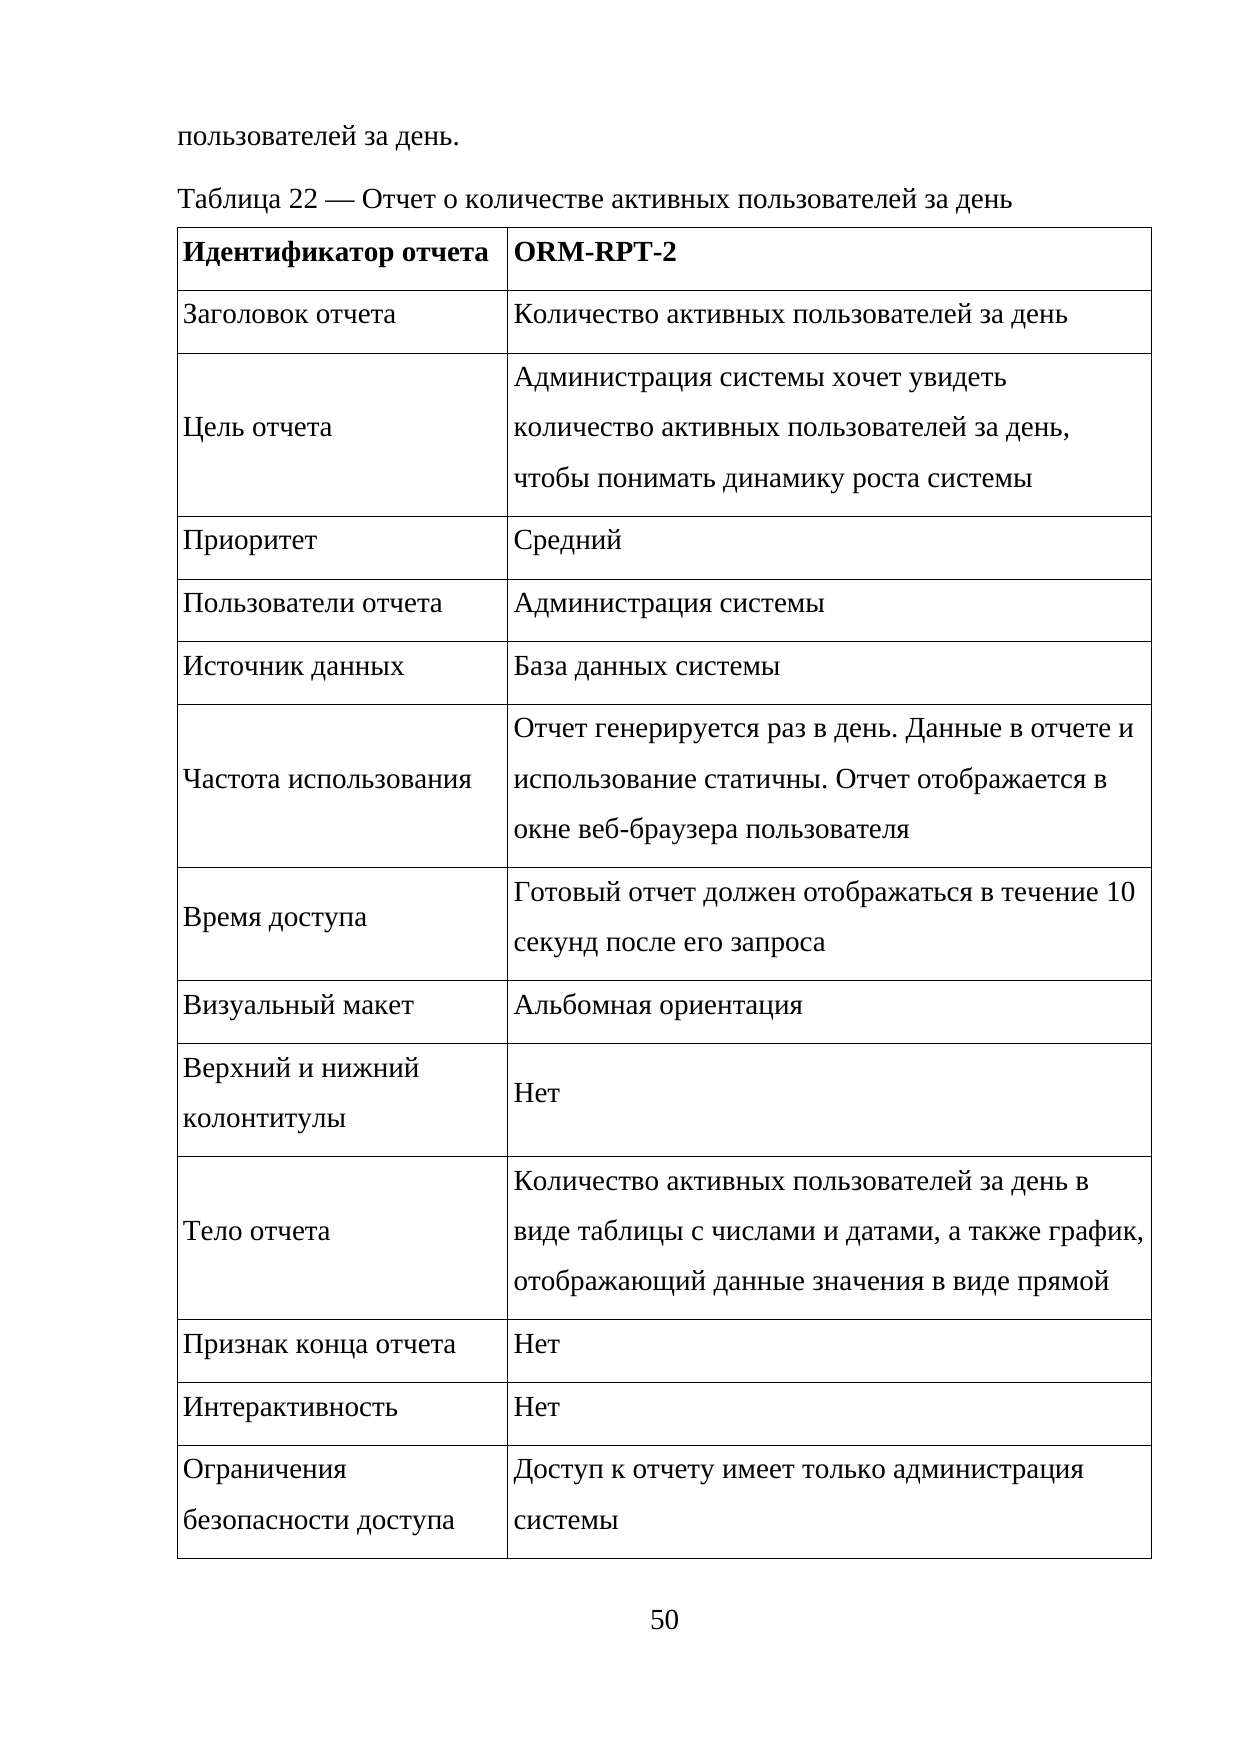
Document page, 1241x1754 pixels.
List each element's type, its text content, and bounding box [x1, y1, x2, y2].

table_cell Альбомная ориентация [508, 981, 1151, 1043]
table_cell База данных системы [508, 642, 1151, 704]
table_cell Доступ к отчету имеет только администрация системы [508, 1446, 1151, 1558]
table_header ORM-RPT-2 [508, 228, 1151, 290]
table_cell Заголовок отчета [178, 291, 507, 352]
table_cell Готовый отчет должен отображаться в течение 10 секунд после его запроса [508, 868, 1151, 980]
table_cell Отчет генерируется раз в день. Данные в отчете и использование статичны. Отчет отображается в окне веб-браузера пользователя [508, 705, 1151, 867]
table_cell Приоритет [178, 517, 507, 578]
table_header Идентификатор отчета [178, 228, 507, 290]
table_cell Время доступа [178, 868, 507, 980]
table_cell Верхний и нижний колонтитулы [178, 1044, 507, 1156]
table_cell Тело отчета [178, 1157, 507, 1319]
table_cell Количество активных пользователей за день в виде таблицы с числами и датами, а также график, отображающий данные значения в виде прямой [508, 1157, 1151, 1319]
table_cell Источник данных [178, 642, 507, 704]
table_cell Администрация системы хочет увидеть количество активных пользователей за день, чтобы понимать динамику роста системы [508, 354, 1151, 516]
table_cell Ограничения безопасности доступа [178, 1446, 507, 1558]
table_cell Средний [508, 517, 1151, 578]
table_cell Визуальный макет [178, 981, 507, 1043]
text Таблица 22 — Отчет о количестве активных пользователей за день [177, 181, 1152, 214]
table_cell Количество активных пользователей за день [508, 291, 1151, 352]
table_cell Пользователи отчета [178, 580, 507, 641]
table_cell Признак конца отчета [178, 1320, 507, 1382]
text пользователей за день. [177, 118, 1152, 152]
table_cell Нет [508, 1383, 1151, 1445]
table_cell Интерактивность [178, 1383, 507, 1445]
table_cell Цель отчета [178, 354, 507, 516]
table_cell Частота использования [178, 705, 507, 867]
table_cell Администрация системы [508, 580, 1151, 641]
table_cell Нет [508, 1320, 1151, 1382]
table_cell Нет [508, 1044, 1151, 1156]
